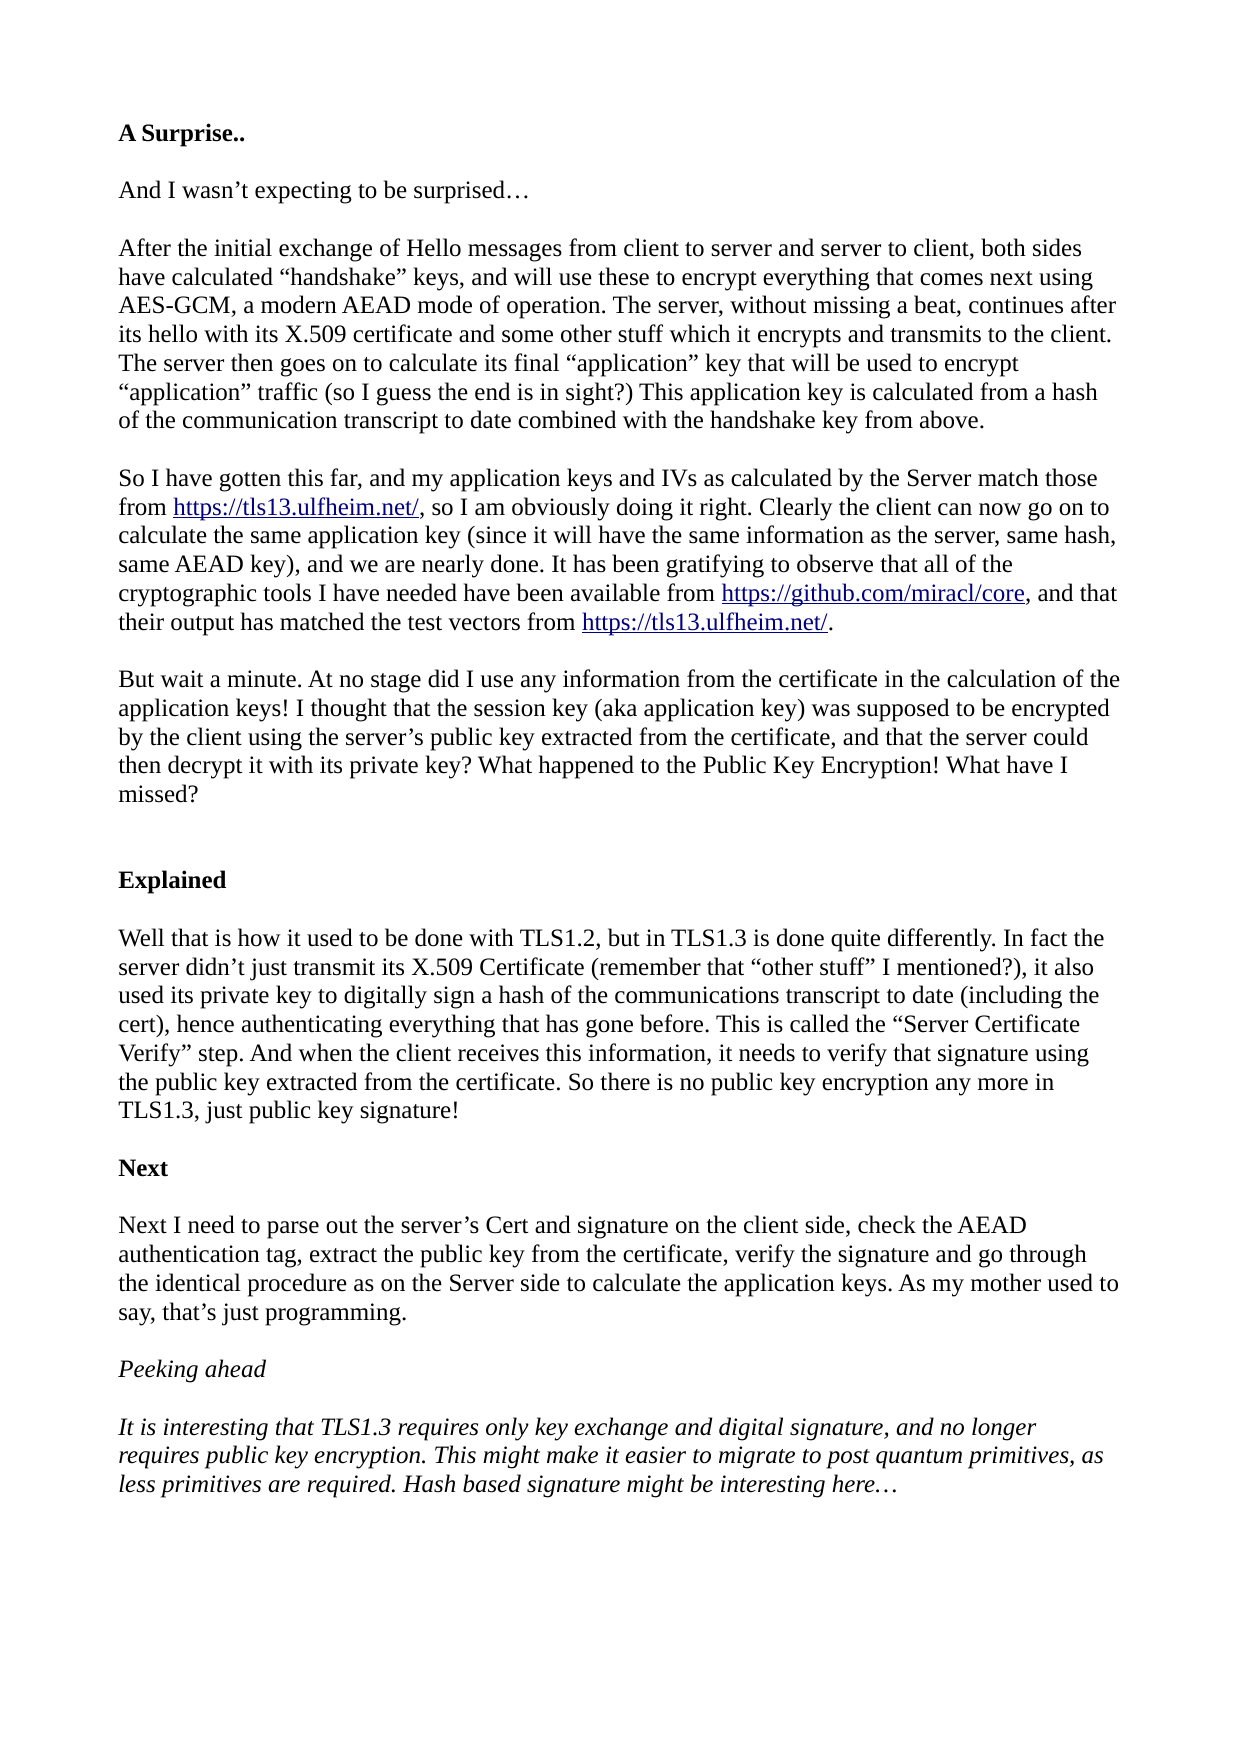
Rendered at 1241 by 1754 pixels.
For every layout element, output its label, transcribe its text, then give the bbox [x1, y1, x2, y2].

text Next I need to parse out the server’s Cert and signature on the client side, check the AEAD authentication tag, extract the public key from the certificate, verify the signature and go through the identical procedure as on the Server side to calculate the application keys. As my mother used to say, that’s just programming. [118, 1211, 1122, 1326]
text Next [118, 1153, 1122, 1182]
text And I wasn’t expecting to be surprised… [118, 176, 1122, 204]
text Well that is how it used to be done with TLS1.2, but in TLS1.3 is done quite differently. In fact the server didn’t just transmit its X.509 Certificate (remember that “other stuff” I mentioned?), it also used its private key to digitally sign a hash of the communications transcript to date (including the cert), hence authenticating everything that has gone before. This is called the “Server Certificate Verify” step. And when the client receives this information, it needs to verify that signature using the public key extracted from the certificate. So there is no public key encryption any more in TLS1.3, just public key signature! [118, 923, 1122, 1124]
text After the initial exchange of Hello messages from client to server and server to client, both sides have calculated “handshake” keys, and will use these to encrypt everything that comes next using AES-GCM, a modern AEAD mode of operation. The server, without missing a beat, continues after its hello with its X.509 certificate and some other stuff which it encrypts and transmits to the client. The server then goes on to calculate its final “application” key that will be used to encrypt “application” traffic (so I guess the end is in sight?) This application key is calculated from a hash of the communication transcript to date combined with the handshake key from above. [118, 233, 1122, 434]
text So I have gotten this far, and my application keys and IVs as calculated by the Server match those from https://tls13.ulfheim.net/, so I am obviously doing it right. Clearly the client can now go on to calculate the same application key (since it will have the same information as the server, same hash, same AEAD key), and we are nearly done. It has been gratifying to observe that all of the cryptographic tools I have needed have been available from https://github.com/miracl/core, and that their output has matched the test vectors from https://tls13.ulfheim.net/. [118, 463, 1122, 636]
text But wait a minute. At no stage did I use any information from the certificate in the calculation of the application keys! I thought that the session key (aka application key) was supposed to be encrypted by the client using the server’s public key extracted from the certificate, and that the server could then decrypt it with its private key? What happened to the Public Key Encryption! What have I missed? [118, 664, 1122, 808]
text Explained [118, 866, 1122, 894]
text A Surprise.. [118, 118, 1122, 147]
text Peeking ahead [118, 1354, 1122, 1383]
text It is interesting that TLS1.3 requires only key exchange and digital signature, and no longer requires public key encryption. This might make it easier to migrate to post quantum primitives, as less primitives are required. Hash based signature might be interesting here… [118, 1412, 1122, 1498]
